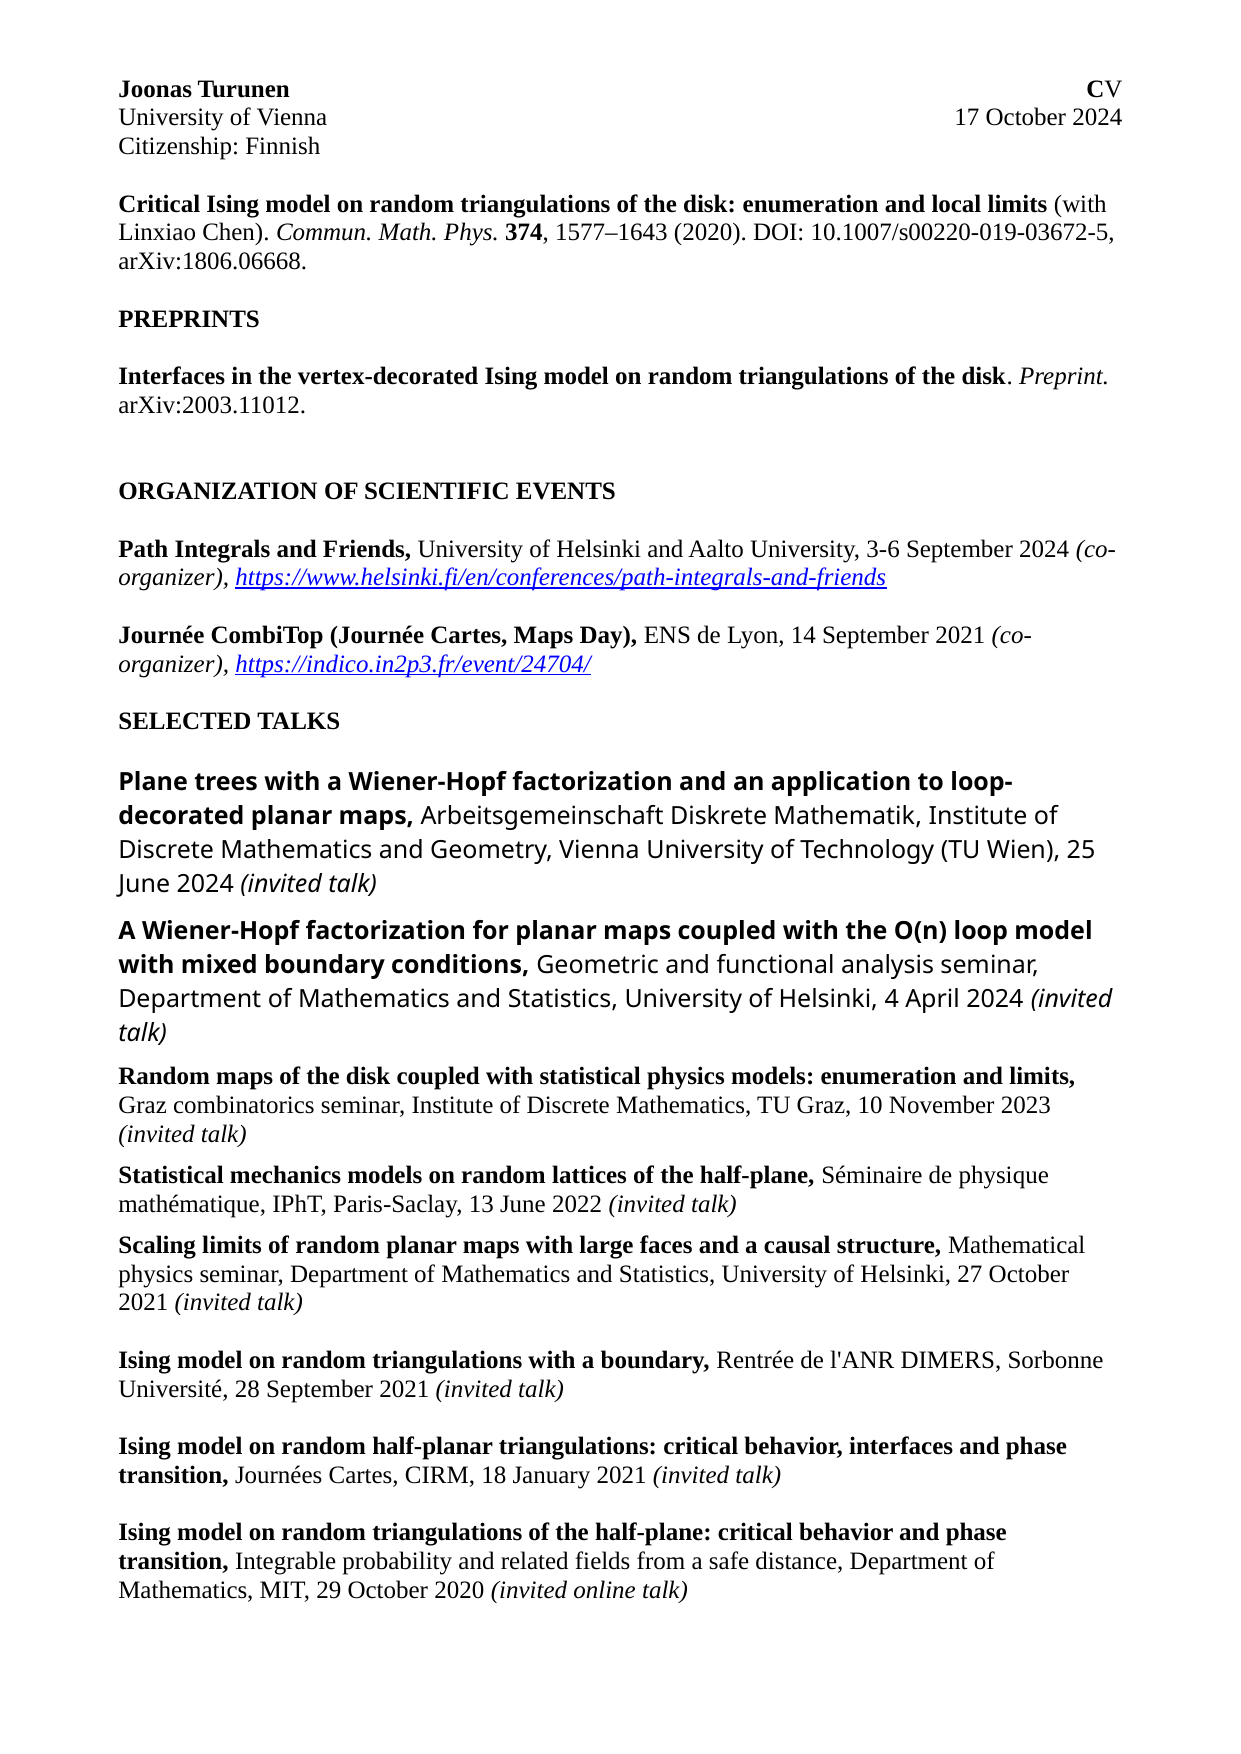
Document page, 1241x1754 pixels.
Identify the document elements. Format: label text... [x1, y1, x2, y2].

text Ising model on random half-planar triangulations: critical behavior, interfaces and phase transition, Journées Cartes, CIRM, 18 January 2021 (invited talk) [118, 1431, 1122, 1489]
text ORGANIZATION OF SCIENTIFIC EVENTS [118, 476, 1122, 505]
text Statistical mechanics models on random lattices of the half-plane, Séminaire de physique mathématique, IPhT, Paris-Saclay, 13 June 2022 (invited talk) [118, 1160, 1122, 1217]
text SELECTED TALKS [118, 706, 1122, 735]
text Plane trees with a Wiener-Hopf factorization and an application to loop-decorated planar maps, Arbeitsgemeinschaft Diskrete Mathematik, Institute of Discrete Mathematics and Geometry, Vienna University of Technology (TU Wien), 25 June 2024 (invited talk) [118, 764, 1122, 900]
text Journée CombiTop (Journée Cartes, Maps Day), ENS de Lyon, 14 September 2021 (co-organizer), https://indico.in2p3.fr/event/24704/ [118, 620, 1122, 677]
text Path Integrals and Friends, University of Helsinki and Aalto University, 3-6 September 2024 (co-organizer), https://www.helsinki.fi/en/conferences/path-integrals-and-friends [118, 534, 1122, 591]
text PREPRINTS [118, 304, 1122, 332]
text Critical Ising model on random triangulations of the disk: enumeration and local limits (with Linxiao Chen). Commun. Math. Phys. 374, 1577–1643 (2020). DOI: 10.1007/s00220-019-03672-5, arXiv:1806.06668. [118, 189, 1122, 275]
text A Wiener-Hopf factorization for planar maps coupled with the O(n) loop model with mixed boundary conditions, Geometric and functional analysis seminar, Department of Mathematics and Statistics, University of Helsinki, 4 April 2024 (invited talk) [118, 912, 1122, 1049]
text Ising model on random triangulations of the half-plane: critical behavior and phase transition, Integrable probability and related fields from a safe distance, Department of Mathematics, MIT, 29 October 2020 (invited online talk) [118, 1517, 1122, 1604]
text Ising model on random triangulations with a boundary, Rentrée de l'ANR DIMERS, Sorbonne Université, 28 September 2021 (invited talk) [118, 1345, 1122, 1402]
text Random maps of the disk coupled with statistical physics models: enumeration and limits, Graz combinatorics seminar, Institute of Discrete Mathematics, TU Graz, 10 November 2023 (invited talk) [118, 1061, 1122, 1147]
text Scaling limits of random planar maps with large faces and a causal structure, Mathematical physics seminar, Department of Mathematics and Statistics, University of Helsinki, 27 October 2021 (invited talk) [118, 1230, 1122, 1316]
text Interfaces in the vertex-decorated Ising model on random triangulations of the disk. Preprint. arXiv:2003.11012. [118, 361, 1122, 419]
